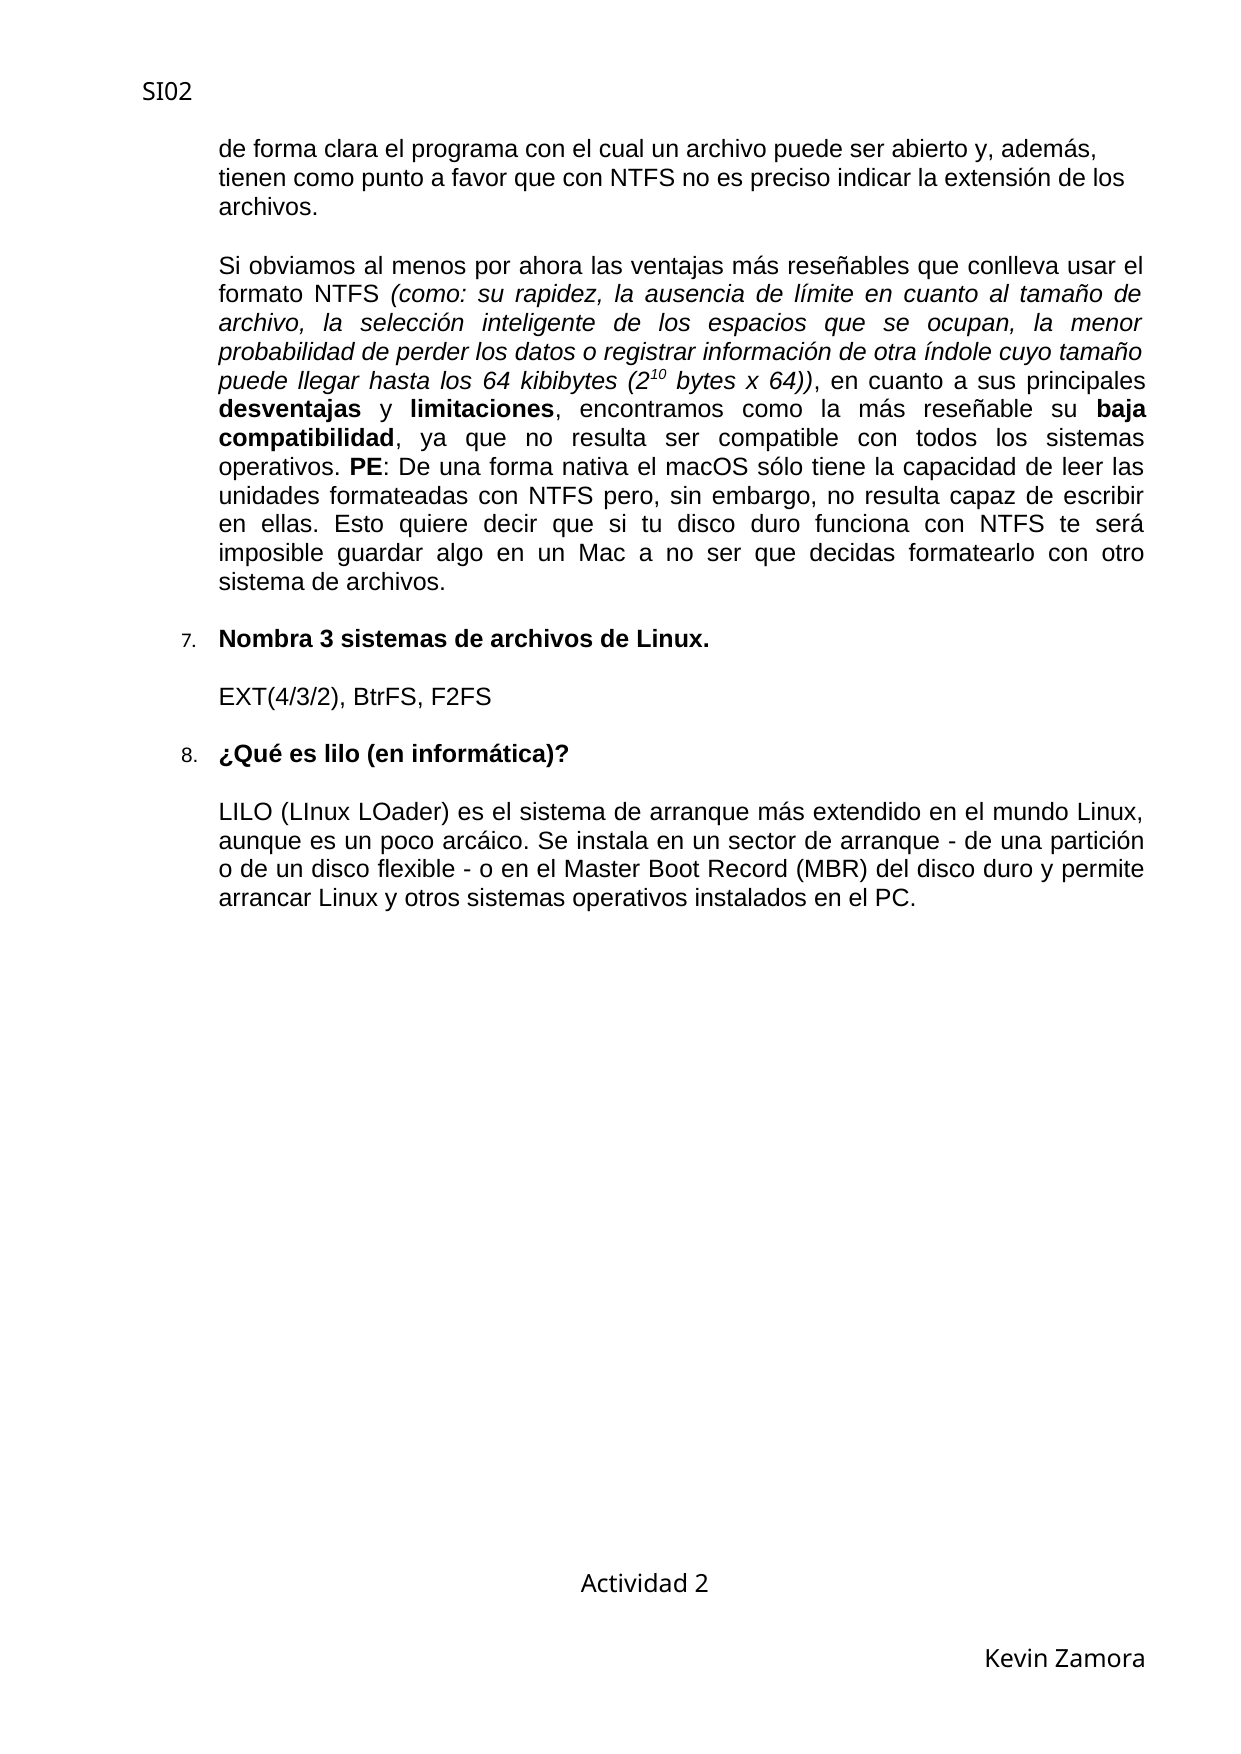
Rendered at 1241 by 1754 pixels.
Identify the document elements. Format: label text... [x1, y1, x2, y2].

table_header Enunciado: Actividad 1 ¿Un driver que es? Un ‘driver’ viene a resultar un mero ‘controlador’, el cual actua sobre cierto componente ‘hardware’ perteneciente y conectado a nuestro sistema, logrando modular, gestionar y dirigir así su correcto/a y adecuado/a funcionamiento/respuesta. ¿es software o hardware? Es un componente ‘software’ aunque este incide directamente sobre el/la posterior funcionamiento/respuesta de todos los periféricos y resto de componentes que componen el ‘PC’ en cuestión, modulando así su modo de actuación y sirviendo de ‘puente’ entre el ‘Sistema Operativo, junto al resto de aplicaciones que se ejecutan sobre este medio, y los componentes ‘hardware’ de dicho equipo. ¿depende del sistema operativo o del hardware? Depende de ambos ciertamente: Por un lado, cada componente ‘hardware’ trae consigo su propio ‘controlador’, el cual suele ser ofertado y suministrado por parte de su fabricante, por ende: depende parcialmente del ‘hardware’. Pero, a su vez, el sistema operativo es donde este se instala (si el fabricante del componente nos brinda una versión compatible), este lo ejecuta como cualquier proceso/aplicación más (aunque desde el arranque de la máquina) y gracias al uso de dicho ‘controlador’, el sistema operativo logra contactar, comunicarse y gestionar el componente ‘hardware’ en cuestión. PD: Puede ocurrir que dicho ‘driver’ no se encuentre disponible para instalarse natívamente sobre nuestro Sistema Operativo (en Inglés: OS) y en su defecto, deberemos instalar un ‘driver universal y genérico’, cuyo/a desarrollo, mantenimiento y distribución suele ser desempeñado mediante algún proyecto o bajo alguna licencia de Código Abierto (Open Source). PD2: Estos ‘drivers compatibles’ son desarrollados y mantenidos de forma colaborativa y en comunidad, a nivel muncial. ¿Cuándo el algoritmo round robin se convierte en FCFS? Round-Robin es un algoritmo de planificación de procesos simple de implementar, dentro de un sistema operativo se asigna a cada proceso una porción de tiempo equitativa y ordenada, tratando a todos los procesos con la misma prioridad. En Sistemas operativos, la planificación Round-robin da un tiempo máximo de uso de CPU a cada proceso, pasado el cual es desalojado y retornado al estado de listo, la lista de procesos se planifica por FIFO, del inglés "First In, First Out" (primero en entrar, primero en salir o primero llegado, primero atendido). Por otro lado, First Come First Served (FCFS) es un algoritmo no expropiativo en el cual, una vez que el procesador le es asignado a un proceso, este lo mantiene hasta que termina o se bloquea (por ejemplo: al generar un pedido de E/S). Los procesos son ejecutados en el orden en que llegan a la cola de procesos listos. Y a su vez, su implementación resulta bastante sencilla a través de una cola FIFO, como la que también utiliza algoritmo round robin (FIFO). Por ende, el citado algoritmo resulta adecuado para sistemas por lotes (batch), evolucionando así desde round robin a FCFS, en este caso. Para terminar y en cuanto al tiempo de espera promendio, este suele ser alto, por lo general. ¿Qué es un hilo, hebra o thread? Coloquialmente, un hilo vendría a resultar un ‘nucleo de procesamiento virtual’, con los que, tras desbloquearlos y habilitarlos, nuestro microcontrolador/microcontrolador logrará disponer de más capacidad y recursos de cómputo, para así lograr desempeñar las funciones, procesos y cálculos que se le requieran en un menor tiempo (con una menor latencia) y ocasionándole a este un menor desgaste y ‘consecuencias’ (PE: Sobrecalentamiento excesivo sobre la CPU). PD: Antiguamente, esta práctica formaba parte de los procedimientos de ‘overclock’, los cuales logran un considerable mayor rendimiento del PC a cambio de llevar al ‘máximo’ la capacidad de la máquina y por ende, poner en cuestión la integridad y la durabilidad de dicho equipo. Actualmente en cambio, los propios fabricantes realizan de forma segura dicha práctica para conseguir en menor medida dicho fin y así lograr salvar, por el momento, la limitación de espacio que nos genera el hecho de seguir trabajando a escala micro, a nivel de fabricación de los componentes electrónicos. Diferencia entre tablas de partición, mbr y gpt. MBR es la tabla de particiones tradicional que soporta los sistemas operativos más antiguos, mientras que GPT es un nuevo sustituto que no tiene límites en cuanto al tamaño del disco y el número de particiones que se pueden crear. ¿Qué es la pseudomultitarea? Es cuando se es capaz de ser multitarea cargando en memoria y ejecutandolos dividiendose el microprocesador e ir acabando las tareas ejecutadas en un mayor tiempo. Limitaciones del Sistema de archivos NTFS. Empezando por las ventajas del NTFS, la primera de ellas es la rapidez con la que puede escribir archivos pequeños sobre todo si se compara con otro tipo de sistema como es el FAT32. Además, el tamaño de los archivos no es un problema, puesto que no existe un límite con respecto a lo grande que pueda llegar a ser un archivo. Otra característica que resulta ventajosa es la selección inteligente de los espacios que se ocupan porque, de esta manera, el sistema de archivos mitiga el problema de la fragmentación. Consecuentemente, con esta acción disminuye notablemente la obligación de desfragmentar el disco frecuentemente. Seguimos con otro punto a favor del NTFS, y es que con este sistema de archivos las pérdidas de datos suelen suceder en menor medida. Esto se debe a que el propio sistema es capaz de reconocer inmediatamente aquellos sectores que están dañados y, por ende, retira los archivos que estos contienen. Gracias al NTFS también es posible que, aparte de los nombres de archivo, sea posible registrar información de otra índole cuyo tamaño puede llegar hasta los . Así pues, los metadatos que han sido almacenados de este modo dejan ver de forma clara el programa con el cual un archivo puede ser abierto y, además, tienen como punto a favor que con NTFS no es preciso indicar la extensión de los archivos. Si obviamos al menos por ahora las ventajas más reseñables que conlleva usar el formato NTFS (como: su rapidez, la ausencia de límite en cuanto al tamaño de archivo, la selección inteligente de los espacios que se ocupan, la menor probabilidad de perder los datos o registrar información de otra índole cuyo tamaño puede llegar hasta los 64 kibibytes (210 bytes x 64)), en cuanto a sus principales desventajas y limitaciones, encontramos como la más reseñable su baja compatibilidad, ya que no resulta ser compatible con todos los sistemas operativos. PE: De una forma nativa el macOS sólo tiene la capacidad de leer las unidades formateadas con NTFS pero, sin embargo, no resulta capaz de escribir en ellas. Esto quiere decir que si tu disco duro funciona con NTFS te será imposible guardar algo en un Mac a no ser que decidas formatearlo con otro sistema de archivos. Nombra 3 sistemas de archivos de Linux. EXT(4/3/2), BtrFS, F2FS ¿Qué es lilo (en informática)? LILO (LInux LOader) es el sistema de arranque más extendido en el mundo Linux, aunque es un poco arcáico. Se instala en un sector de arranque - de una partición o de un disco flexible - o en el Master Boot Record (MBR) del disco duro y permite arrancar Linux y otros sistemas operativos instalados en el PC. [142, 133, 1148, 1546]
